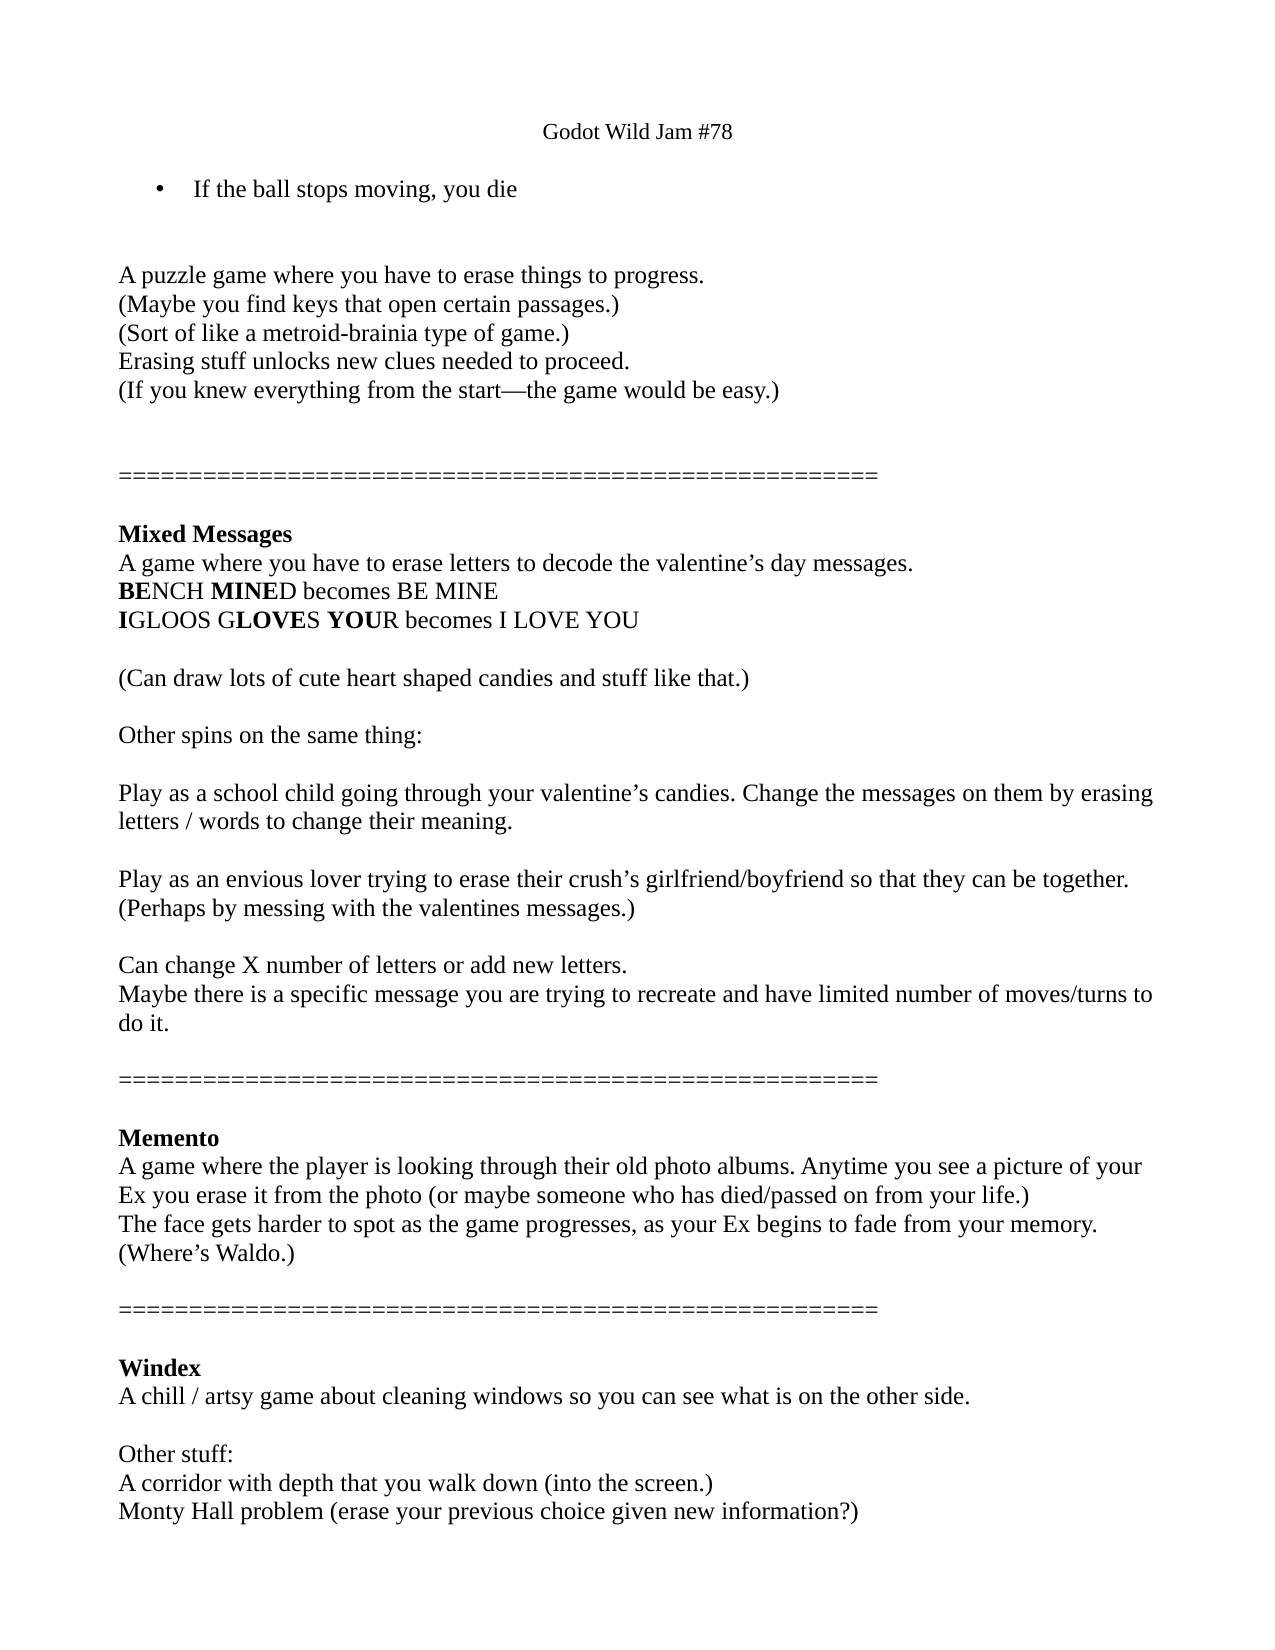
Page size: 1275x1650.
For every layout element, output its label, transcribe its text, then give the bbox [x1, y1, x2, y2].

text Monty Hall problem (erase your previous choice given new information?) [118, 1496, 1157, 1525]
text BENCH MINED becomes BE MINE [118, 576, 1157, 605]
text (Maybe you find keys that open certain passages.) [118, 289, 1157, 318]
text (Can draw lots of cute heart shaped candies and stuff like that.) [118, 663, 1157, 691]
text Other stuff: [118, 1439, 1157, 1468]
text (If you knew everything from the start—the game would be easy.) [118, 375, 1157, 404]
text Play as an envious lover trying to erase their crush’s girlfriend/boyfriend so that they can be together. (Perhaps by messing with the valentines messages.) [118, 864, 1157, 921]
text A chill / artsy game about cleaning windows so you can see what is on the other side. [118, 1381, 1157, 1410]
text IGLOOS GLOVES YOUR becomes I LOVE YOU [118, 605, 1157, 634]
text Can change X number of letters or add new letters. [118, 950, 1157, 979]
text Windex [118, 1353, 1157, 1381]
text ====================================================== [118, 1295, 1157, 1324]
text A puzzle game where you have to erase things to progress. [118, 260, 1157, 289]
text Other spins on the same thing: [118, 720, 1157, 749]
text Erasing stuff unlocks new clues needed to proceed. [118, 346, 1157, 375]
text A game where you have to erase letters to decode the valentine’s day messages. [118, 548, 1157, 576]
list If the ball stops moving, you die [156, 174, 1157, 203]
text A game where the player is looking through their old photo albums. Anytime you see a picture of your Ex you erase it from the photo (or maybe someone who has died/passed on from your life.) [118, 1151, 1157, 1209]
text ====================================================== [118, 461, 1157, 490]
text The face gets harder to spot as the game progresses, as your Ex begins to fade from your memory. [118, 1209, 1157, 1238]
text ====================================================== [118, 1065, 1157, 1094]
text Play as a school child going through your valentine’s candies. Change the messages on them by erasing letters / words to change their meaning. [118, 778, 1157, 835]
text A corridor with depth that you walk down (into the screen.) [118, 1468, 1157, 1496]
text Mixed Messages [118, 519, 1157, 548]
text (Where’s Waldo.) [118, 1238, 1157, 1266]
text Memento [118, 1123, 1157, 1151]
text (Sort of like a metroid-brainia type of game.) [118, 318, 1157, 346]
text Maybe there is a specific message you are trying to recreate and have limited number of moves/turns to do it. [118, 979, 1157, 1036]
